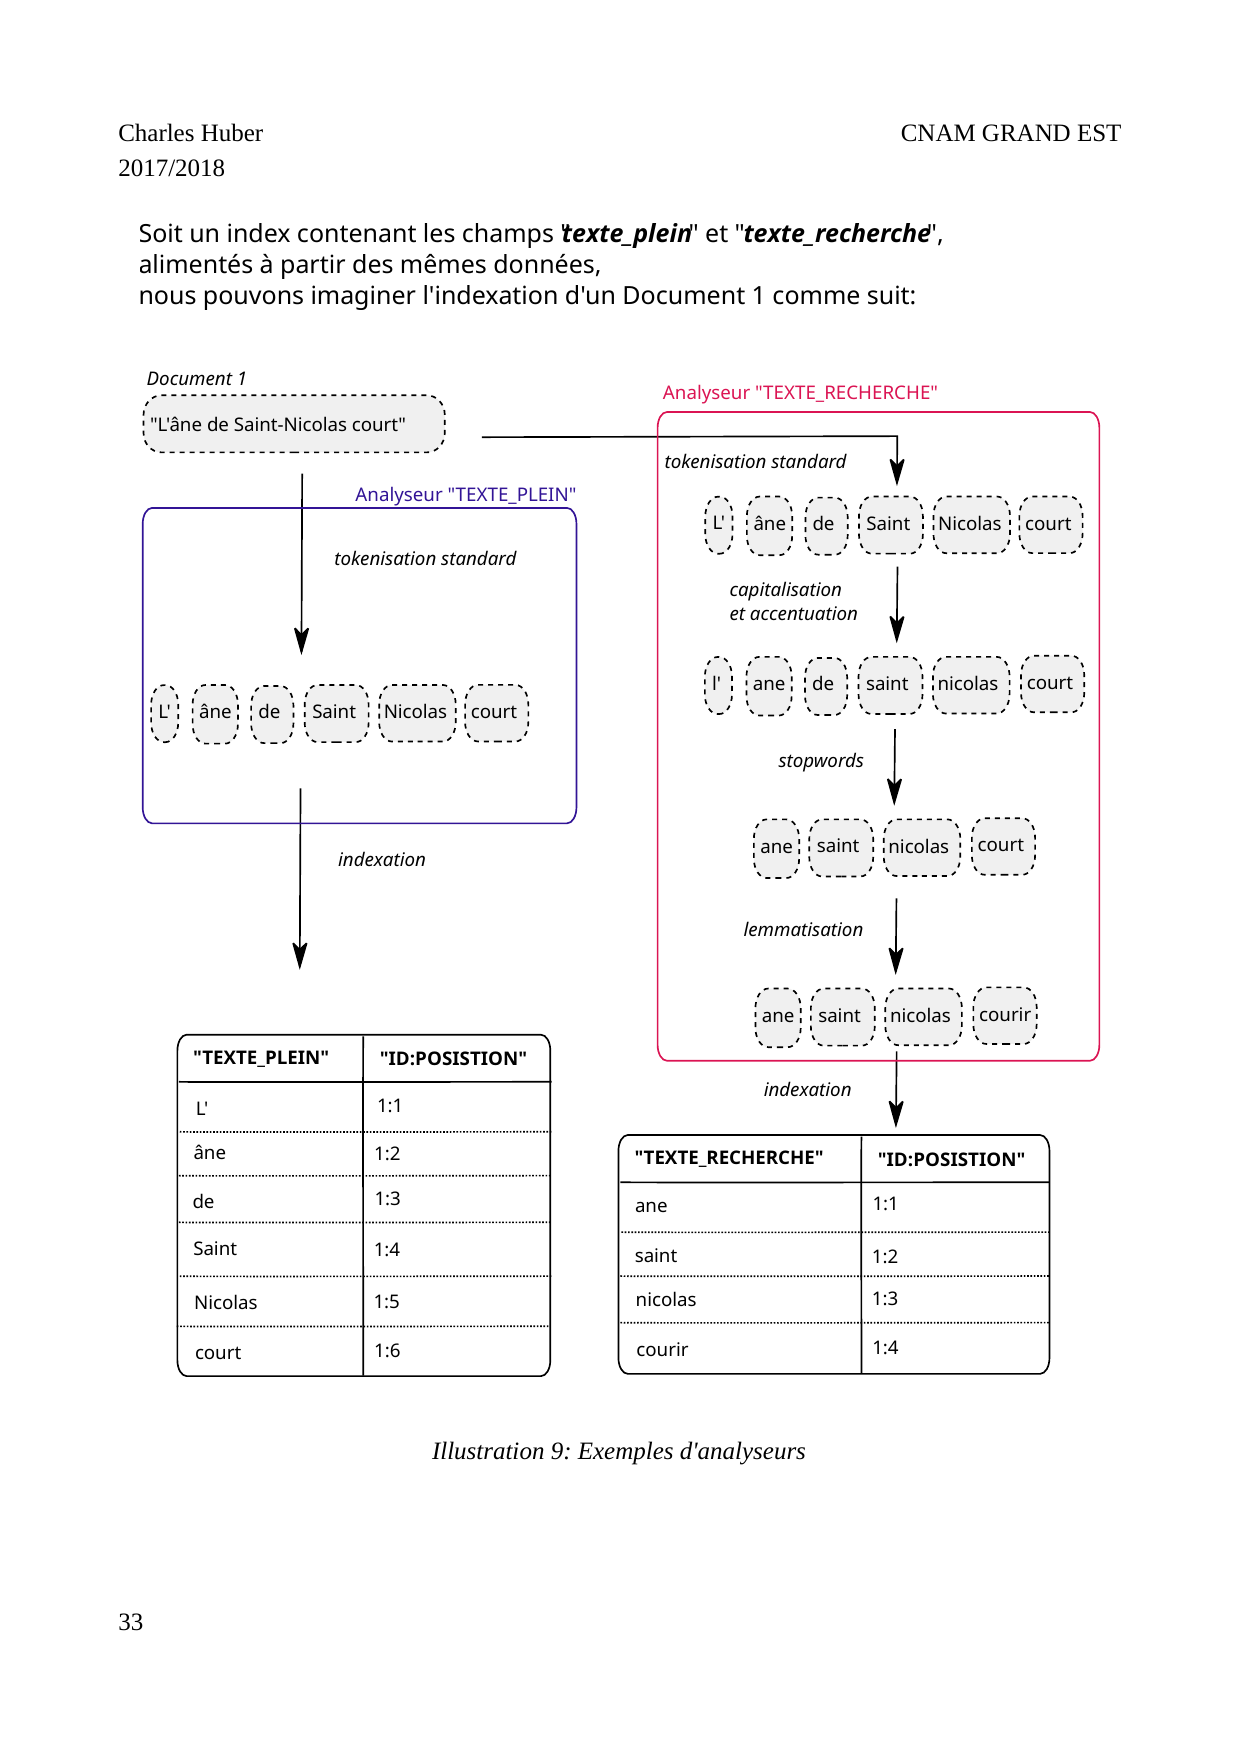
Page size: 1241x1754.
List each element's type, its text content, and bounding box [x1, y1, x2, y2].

text Illustration 9: Exemples d'analyseurs [140, 223, 1100, 1465]
